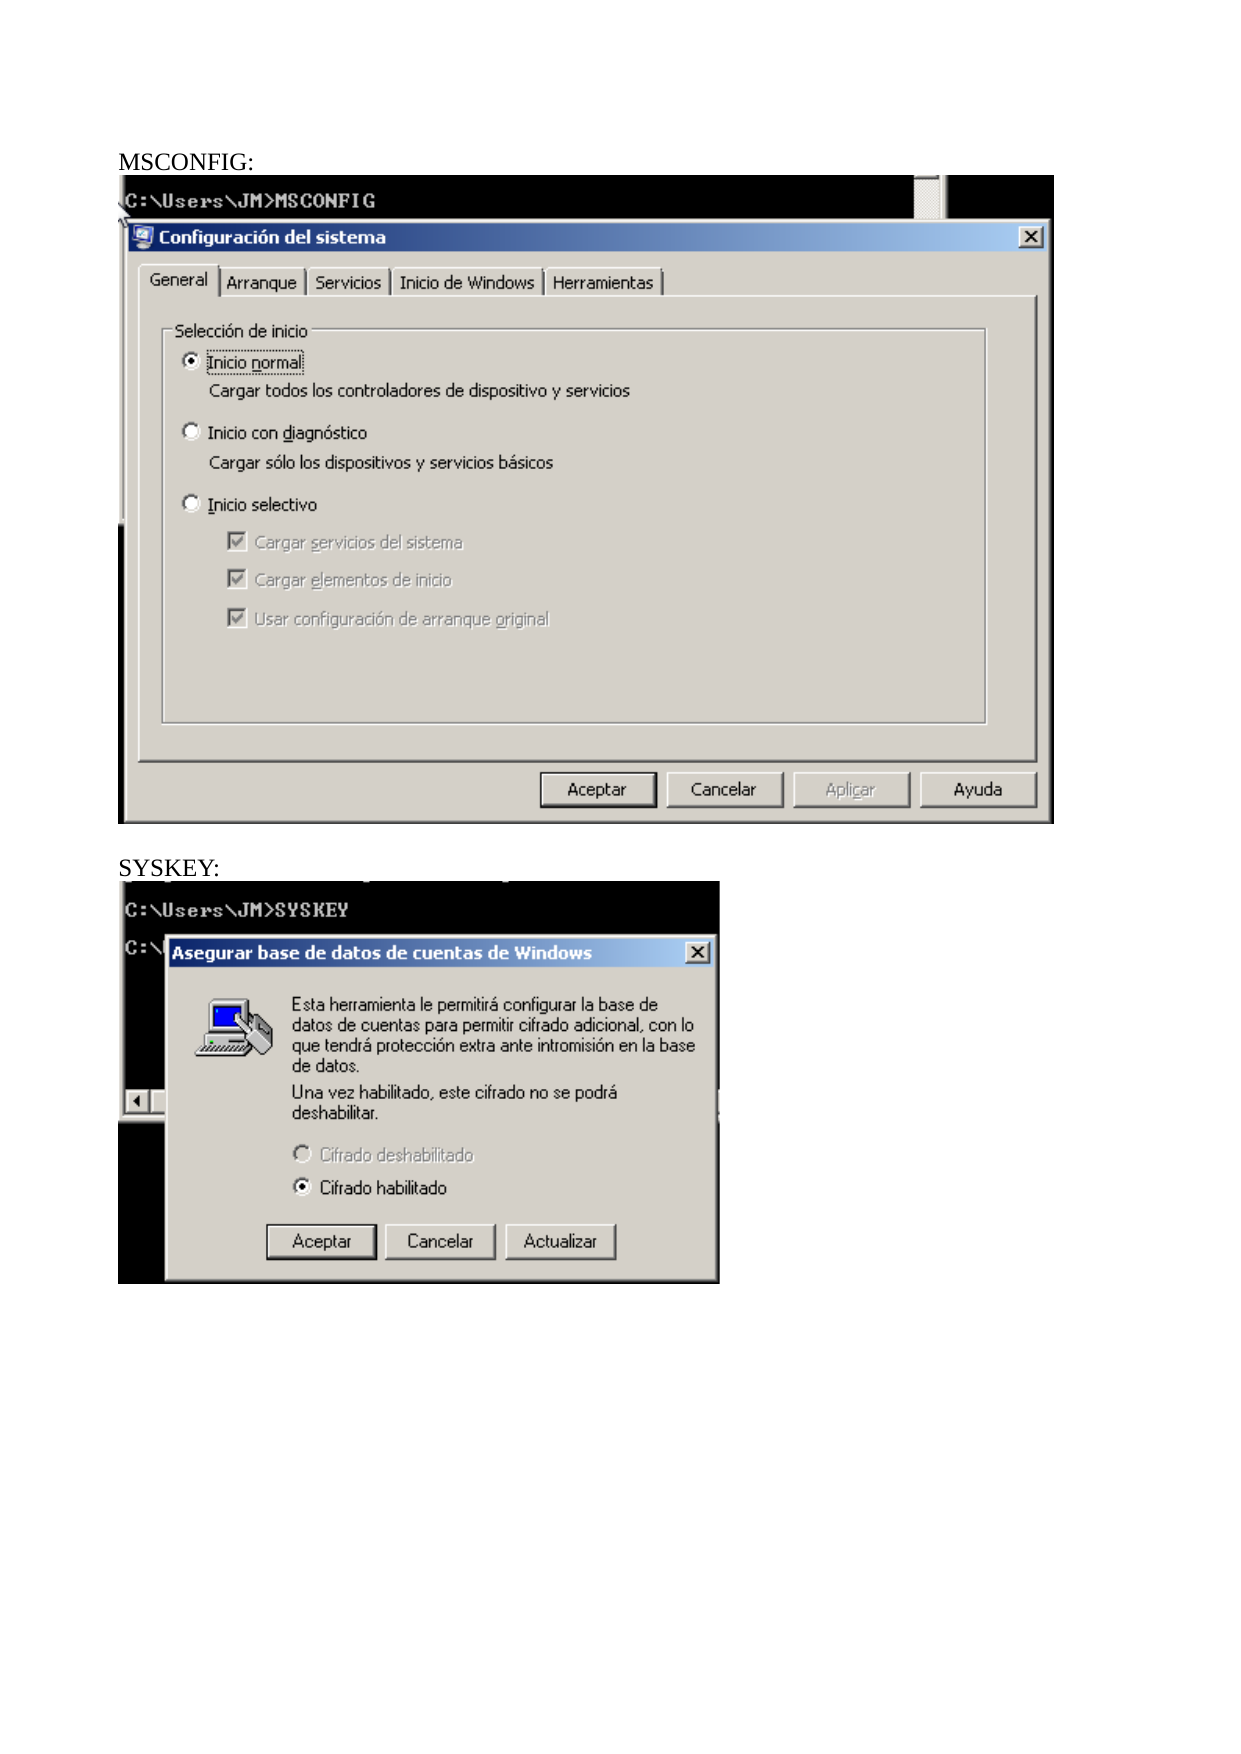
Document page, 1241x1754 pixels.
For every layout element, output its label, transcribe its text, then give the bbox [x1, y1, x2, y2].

text SYSKEY: [118, 853, 1122, 882]
text MSCONFIG: [118, 147, 1122, 176]
